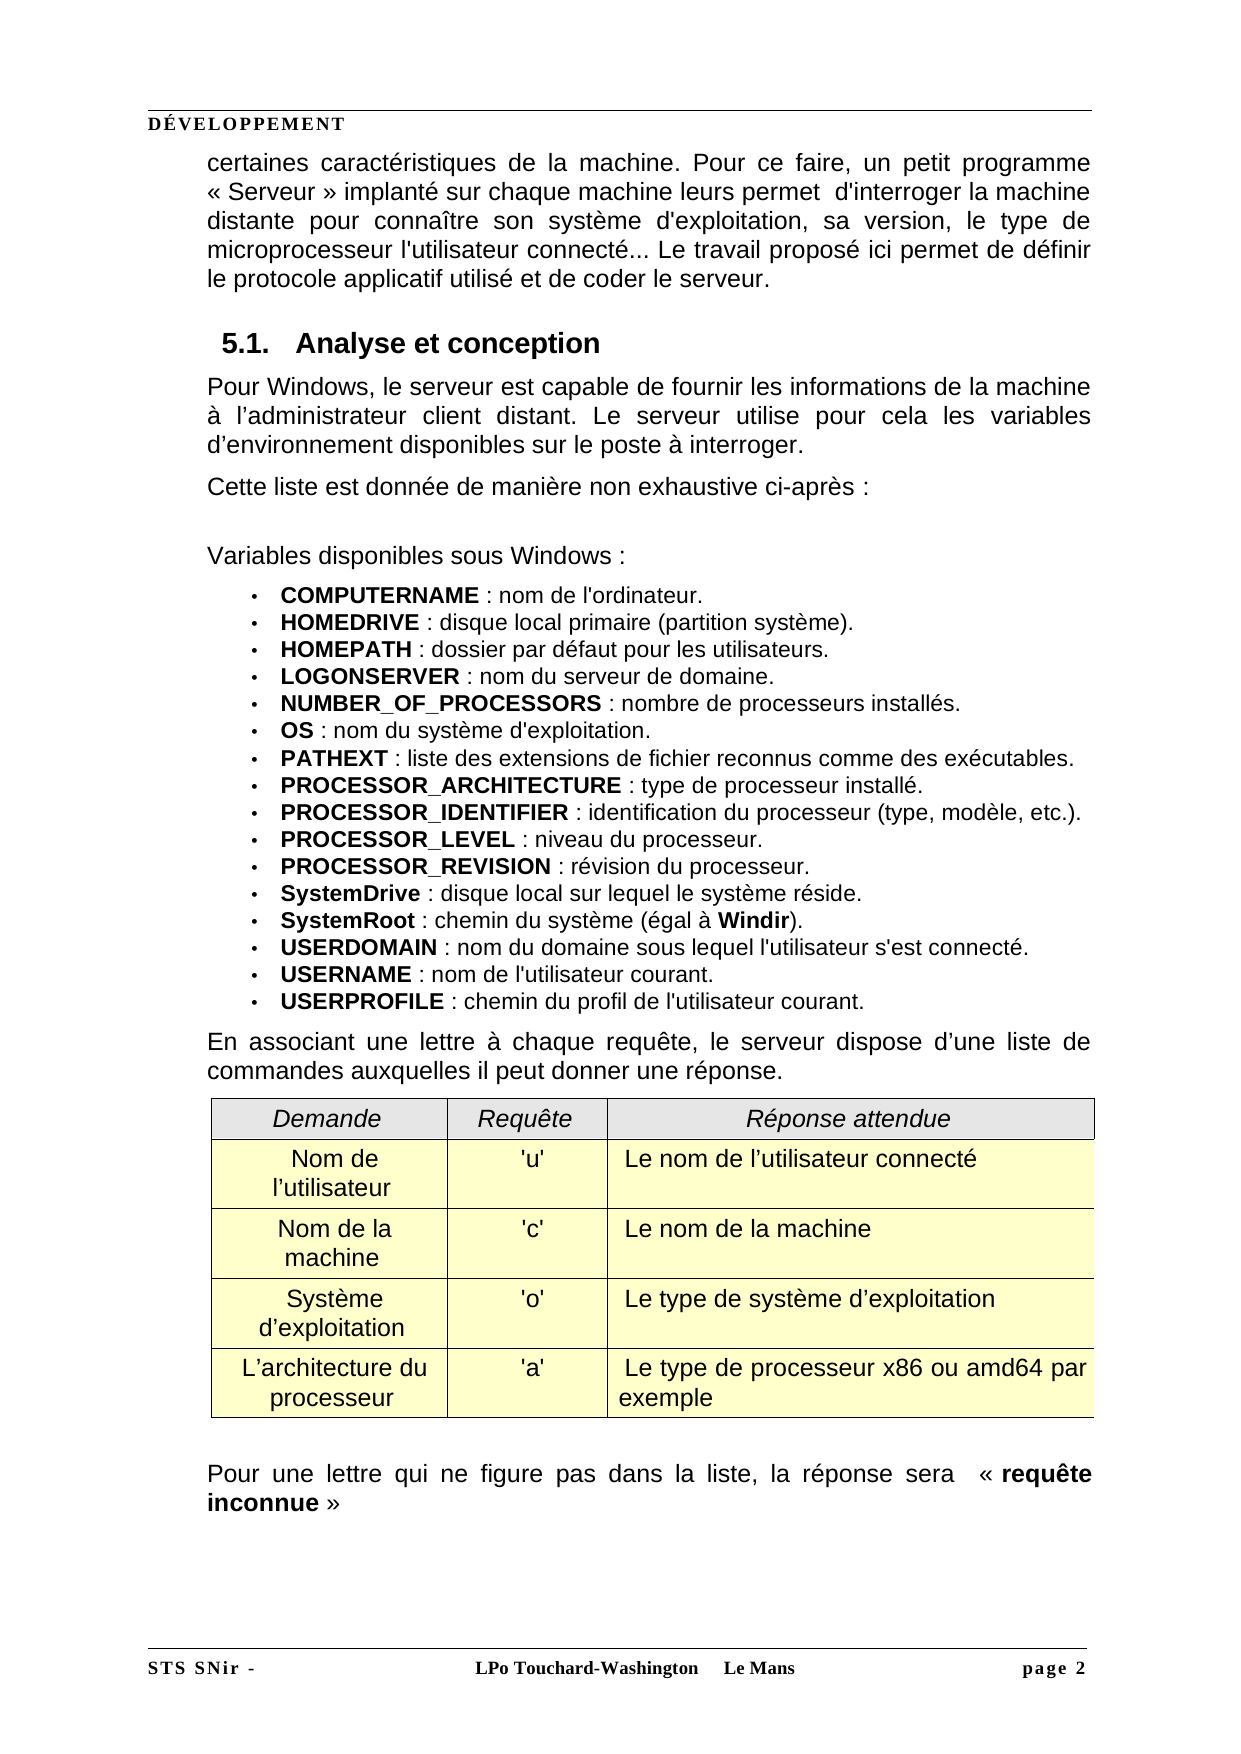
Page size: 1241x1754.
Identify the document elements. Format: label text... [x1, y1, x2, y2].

table_cell 'a' [448, 1349, 607, 1417]
text En associant une lettre à chaque requête, le serveur dispose d’une liste de commandes auxquelles il peut donner une réponse. [207, 1027, 1092, 1085]
table_cell 'c' [448, 1209, 607, 1278]
list USERDOMAIN : nom du domaine sous lequel l'utilisateur s'est connecté. [251, 933, 1092, 961]
list HOMEDRIVE : disque local primaire (partition système). [251, 608, 1092, 636]
table_cell 'u' [448, 1140, 607, 1208]
table_header Demande [212, 1099, 447, 1138]
table_cell Nom de l’utilisateur [212, 1140, 447, 1208]
table_cell Le type de processeur x86 ou amd64 par exemple [608, 1349, 1094, 1417]
text Pour Windows, le serveur est capable de fournir les informations de la machine à l’administrateur client distant. Le serveur utilise pour cela les variables d’environnement disponibles sur le poste à interroger. [207, 372, 1092, 459]
list SystemRoot : chemin du système (égal à Windir). [251, 906, 1092, 933]
list SystemDrive : disque local sur lequel le système réside. [251, 879, 1092, 906]
table_cell Le nom de la machine [608, 1209, 1094, 1278]
list PROCESSOR_REVISION : révision du processeur. [251, 852, 1092, 879]
list OS : nom du système d'exploitation. [251, 717, 1092, 744]
table_cell Système d’exploitation [212, 1279, 447, 1347]
text Cette liste est donnée de manière non exhaustive ci-après : [207, 472, 1092, 501]
text certaines caractéristiques de la machine. Pour ce faire, un petit programme « Serveur » implanté sur chaque machine leurs permet d'interroger la machine distante pour connaître son système d'exploitation, sa version, le type de microprocesseur l'utilisateur connecté... Le travail proposé ici permet de définir le protocole applicatif utilisé et de coder le serveur. [207, 148, 1092, 293]
table_cell L’architecture du processeur [212, 1349, 447, 1417]
list PROCESSOR_ARCHITECTURE : type de processeur installé. [251, 771, 1092, 798]
table_header Réponse attendue [608, 1099, 1094, 1138]
list PROCESSOR_IDENTIFIER : identification du processeur (type, modèle, etc.). [251, 798, 1092, 825]
list COMPUTERNAME : nom de l'ordinateur. [251, 581, 1092, 608]
list LOGONSERVER : nom du serveur de domaine. [251, 663, 1092, 690]
text Variables disponibles sous Windows : [207, 541, 1092, 569]
list HOMEPATH : dossier par défaut pour les utilisateurs. [251, 636, 1092, 663]
text Pour une lettre qui ne figure pas dans la liste, la réponse sera « requête inconnue » [207, 1459, 1092, 1517]
list PATHEXT : liste des extensions de fichier reconnus comme des exécutables. [251, 744, 1092, 771]
table_header Requête [448, 1099, 607, 1138]
table_cell Le type de système d’exploitation [608, 1279, 1094, 1347]
table_cell Le nom de l’utilisateur connecté [608, 1140, 1094, 1208]
list NUMBER_OF_PROCESSORS : nombre de processeurs installés. [251, 690, 1092, 717]
list USERNAME : nom de l'utilisateur courant. [251, 961, 1092, 988]
list PROCESSOR_LEVEL : niveau du processeur. [251, 825, 1092, 852]
table_cell 'o' [448, 1279, 607, 1347]
subtitle Analyse et conception [221, 331, 1092, 360]
list USERPROFILE : chemin du profil de l'utilisateur courant. [251, 988, 1092, 1015]
table_cell Nom de la machine [212, 1209, 447, 1278]
